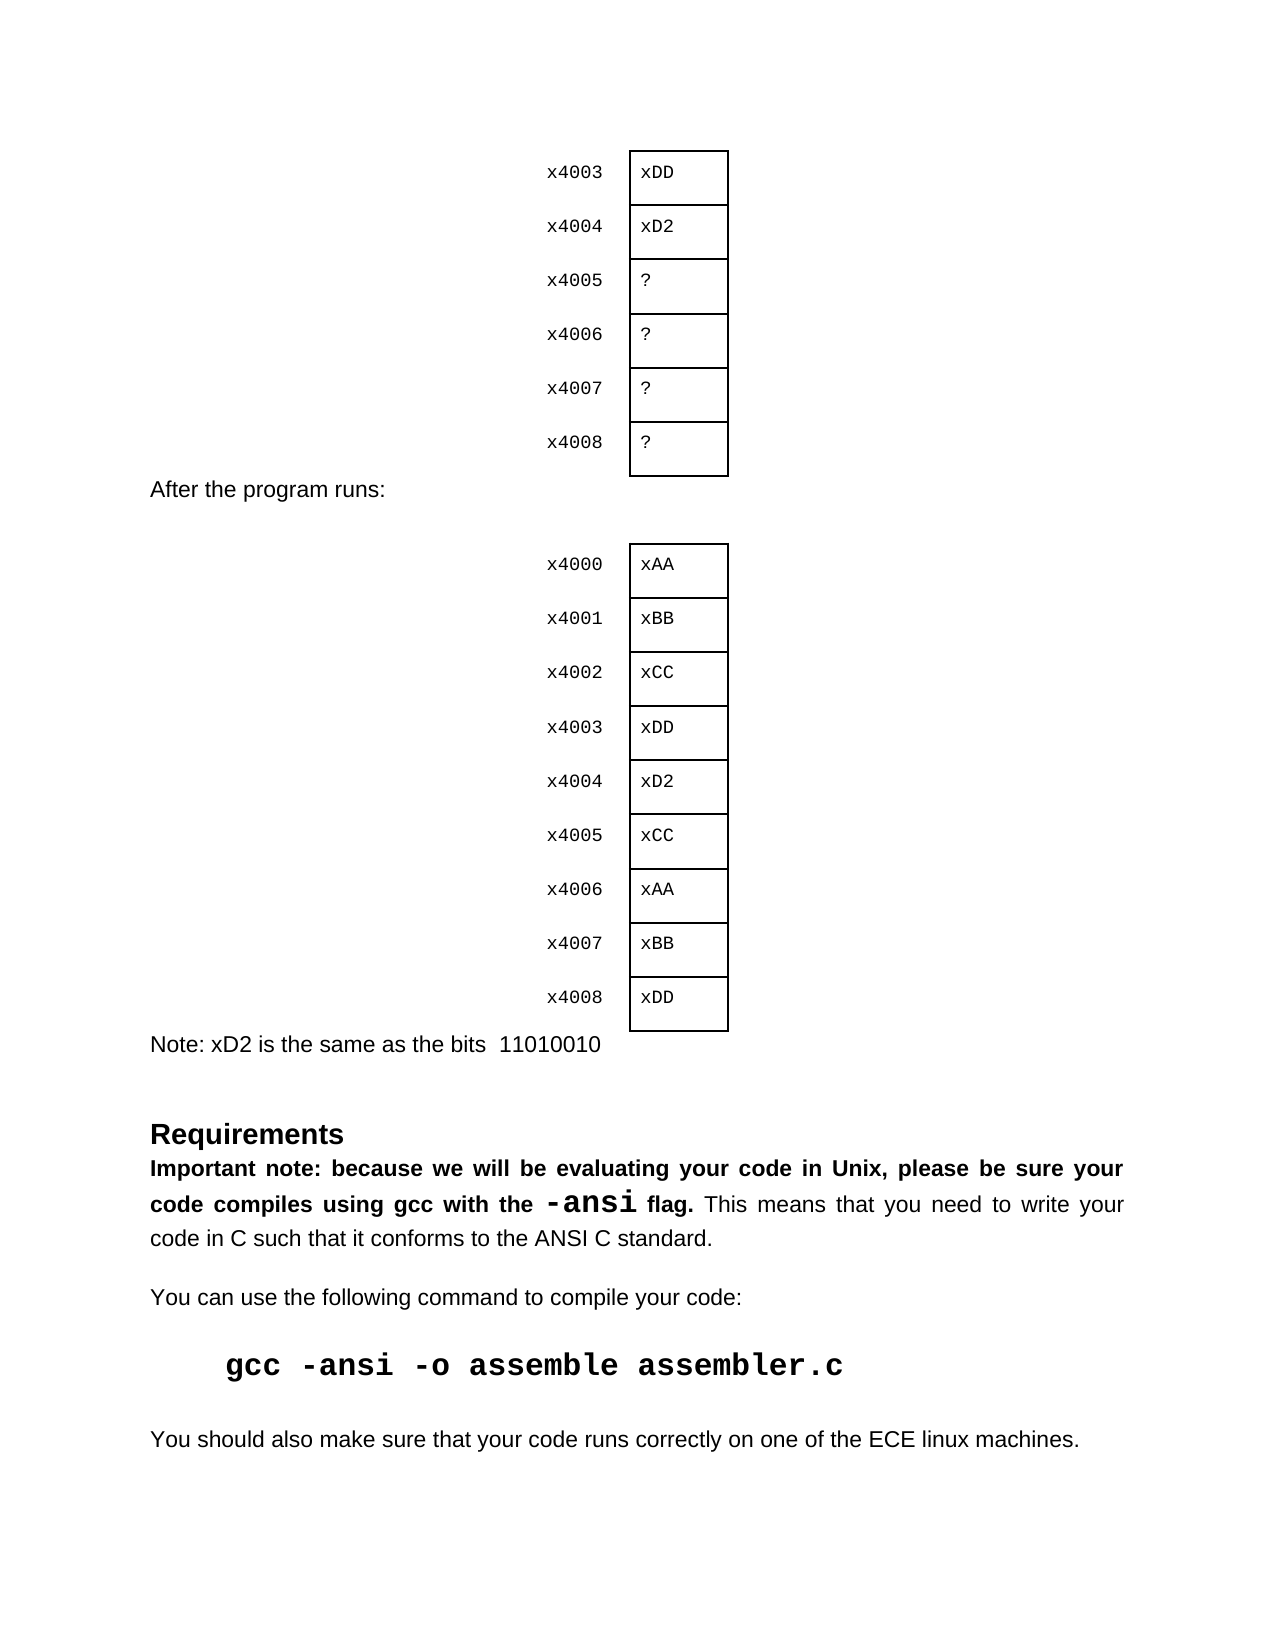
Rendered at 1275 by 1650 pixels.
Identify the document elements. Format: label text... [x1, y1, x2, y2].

table_header [729, 545, 1066, 597]
table_cell x4005 [537, 260, 629, 312]
table_cell [729, 653, 1066, 705]
table_cell x4007 [537, 369, 629, 421]
table_cell xD2 [631, 206, 727, 258]
text gcc -ansi -o assemble assembler.c [150, 1350, 1125, 1385]
table_cell [729, 369, 1066, 421]
table_cell xDD [631, 707, 727, 759]
table_cell xCC [631, 815, 727, 867]
table_cell xAA [631, 870, 727, 922]
table_cell ? [631, 369, 727, 421]
table_cell [729, 978, 1066, 1030]
table_cell xCC [631, 653, 727, 705]
table_cell xBB [631, 924, 727, 976]
table_header xAA [631, 545, 727, 597]
table_cell [729, 707, 1066, 759]
table_cell x4002 [537, 653, 629, 705]
subtitle Requirements [150, 1118, 1125, 1151]
table_cell [729, 761, 1066, 813]
table_cell [729, 924, 1066, 976]
table_cell x4005 [537, 815, 629, 867]
table_cell [729, 152, 1066, 204]
table_cell x4001 [537, 599, 629, 651]
table_cell [729, 870, 1066, 922]
table_cell [729, 260, 1066, 312]
table_cell [729, 599, 1066, 651]
text After the program runs: [150, 477, 1125, 503]
table_cell ? [631, 260, 727, 312]
table_cell x4008 [537, 423, 629, 475]
table_cell xBB [631, 599, 727, 651]
text You should also make sure that your code runs correctly on one of the ECE linux machines. [150, 1426, 1125, 1452]
table_cell xDD [631, 978, 727, 1030]
text You can use the following command to compile your code: [150, 1284, 1125, 1310]
table_cell x4003 [537, 707, 629, 759]
table_cell xDD [631, 152, 727, 204]
table_cell x4003 [537, 152, 629, 204]
table_cell x4006 [537, 870, 629, 922]
table_cell x4004 [537, 206, 629, 258]
table_cell ? [631, 315, 727, 367]
table_cell xD2 [631, 761, 727, 813]
text Important note: because we will be evaluating your code in Unix, please be sure your code compiles using gcc with the -ansi flag. This means that you need to write your code in C such that it conforms to the ANSI C standard. [150, 1156, 1125, 1251]
table_cell x4004 [537, 761, 629, 813]
table_cell [729, 423, 1066, 475]
table_cell ? [631, 423, 727, 475]
table_cell x4008 [537, 978, 629, 1030]
table_cell x4006 [537, 315, 629, 367]
table_cell [729, 315, 1066, 367]
table_cell [729, 206, 1066, 258]
text Note: xD2 is the same as the bits 11010010 [150, 1032, 1125, 1058]
table_header x4000 [537, 545, 629, 597]
table_cell x4007 [537, 924, 629, 976]
table_cell [729, 815, 1066, 867]
